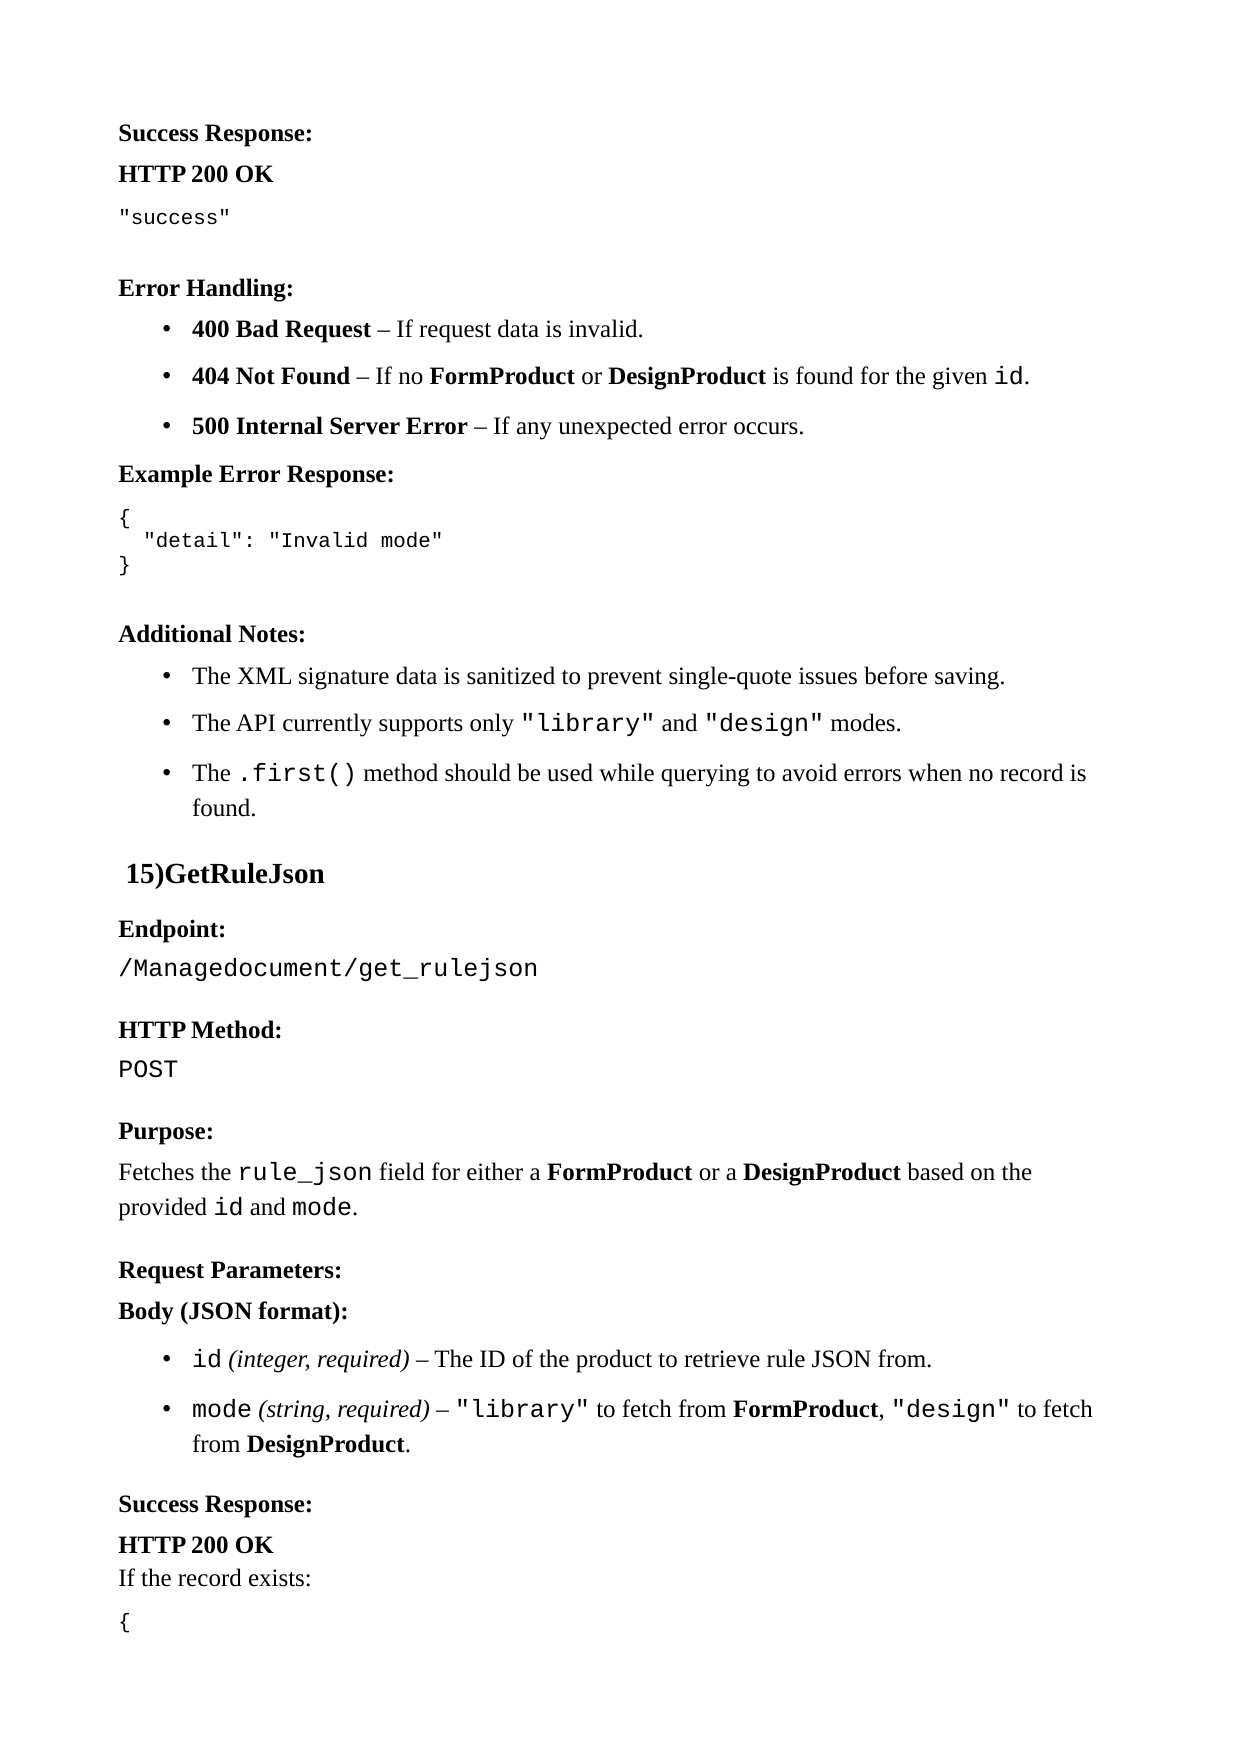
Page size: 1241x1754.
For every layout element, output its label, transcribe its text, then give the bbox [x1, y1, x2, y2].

text POST [118, 1056, 1122, 1085]
text Body (JSON format): [118, 1296, 1122, 1325]
list The API currently supports only "library" and "design" modes. [162, 708, 1122, 739]
text Example Error Response: [118, 459, 1122, 488]
subtitle Additional Notes: [118, 619, 1122, 648]
subtitle Success Response: [118, 118, 1122, 147]
subtitle Request Parameters: [118, 1255, 1122, 1283]
subtitle 15)GetRuleJson [118, 856, 1122, 889]
text HTTP 200 OK [118, 159, 1122, 188]
text Fetches the rule_json field for either a FormProduct or a DesignProduct based on the provided id and mode. [118, 1157, 1122, 1223]
list 404 Not Found – If no FormProduct or DesignProduct is found for the given id. [162, 361, 1122, 392]
text /Managedocument/get_rulejson [118, 956, 1122, 984]
subtitle Success Response: [118, 1489, 1122, 1518]
list mode (string, required) – "library" to fetch from FormProduct, "design" to fetch from DesignProduct. [162, 1394, 1122, 1457]
text "success" [118, 207, 1122, 231]
list 500 Internal Server Error – If any unexpected error occurs. [162, 411, 1122, 440]
text { [118, 1611, 1122, 1634]
list The XML signature data is sanitized to prevent single-quote issues before saving. [162, 661, 1122, 689]
list id (integer, required) – The ID of the product to retrieve rule JSON from. [162, 1344, 1122, 1374]
text HTTP 200 OK If the record exists: [118, 1530, 1122, 1592]
subtitle Error Handling: [118, 273, 1122, 301]
list 400 Bad Request – If request data is invalid. [162, 314, 1122, 343]
text { [118, 507, 1122, 530]
subtitle HTTP Method: [118, 1015, 1122, 1044]
text } [118, 554, 1122, 578]
list The .first() method should be used while querying to avoid errors when no record is found. [162, 758, 1122, 822]
subtitle Purpose: [118, 1116, 1122, 1145]
text "detail": "Invalid mode" [118, 530, 1122, 554]
subtitle Endpoint: [118, 914, 1122, 943]
